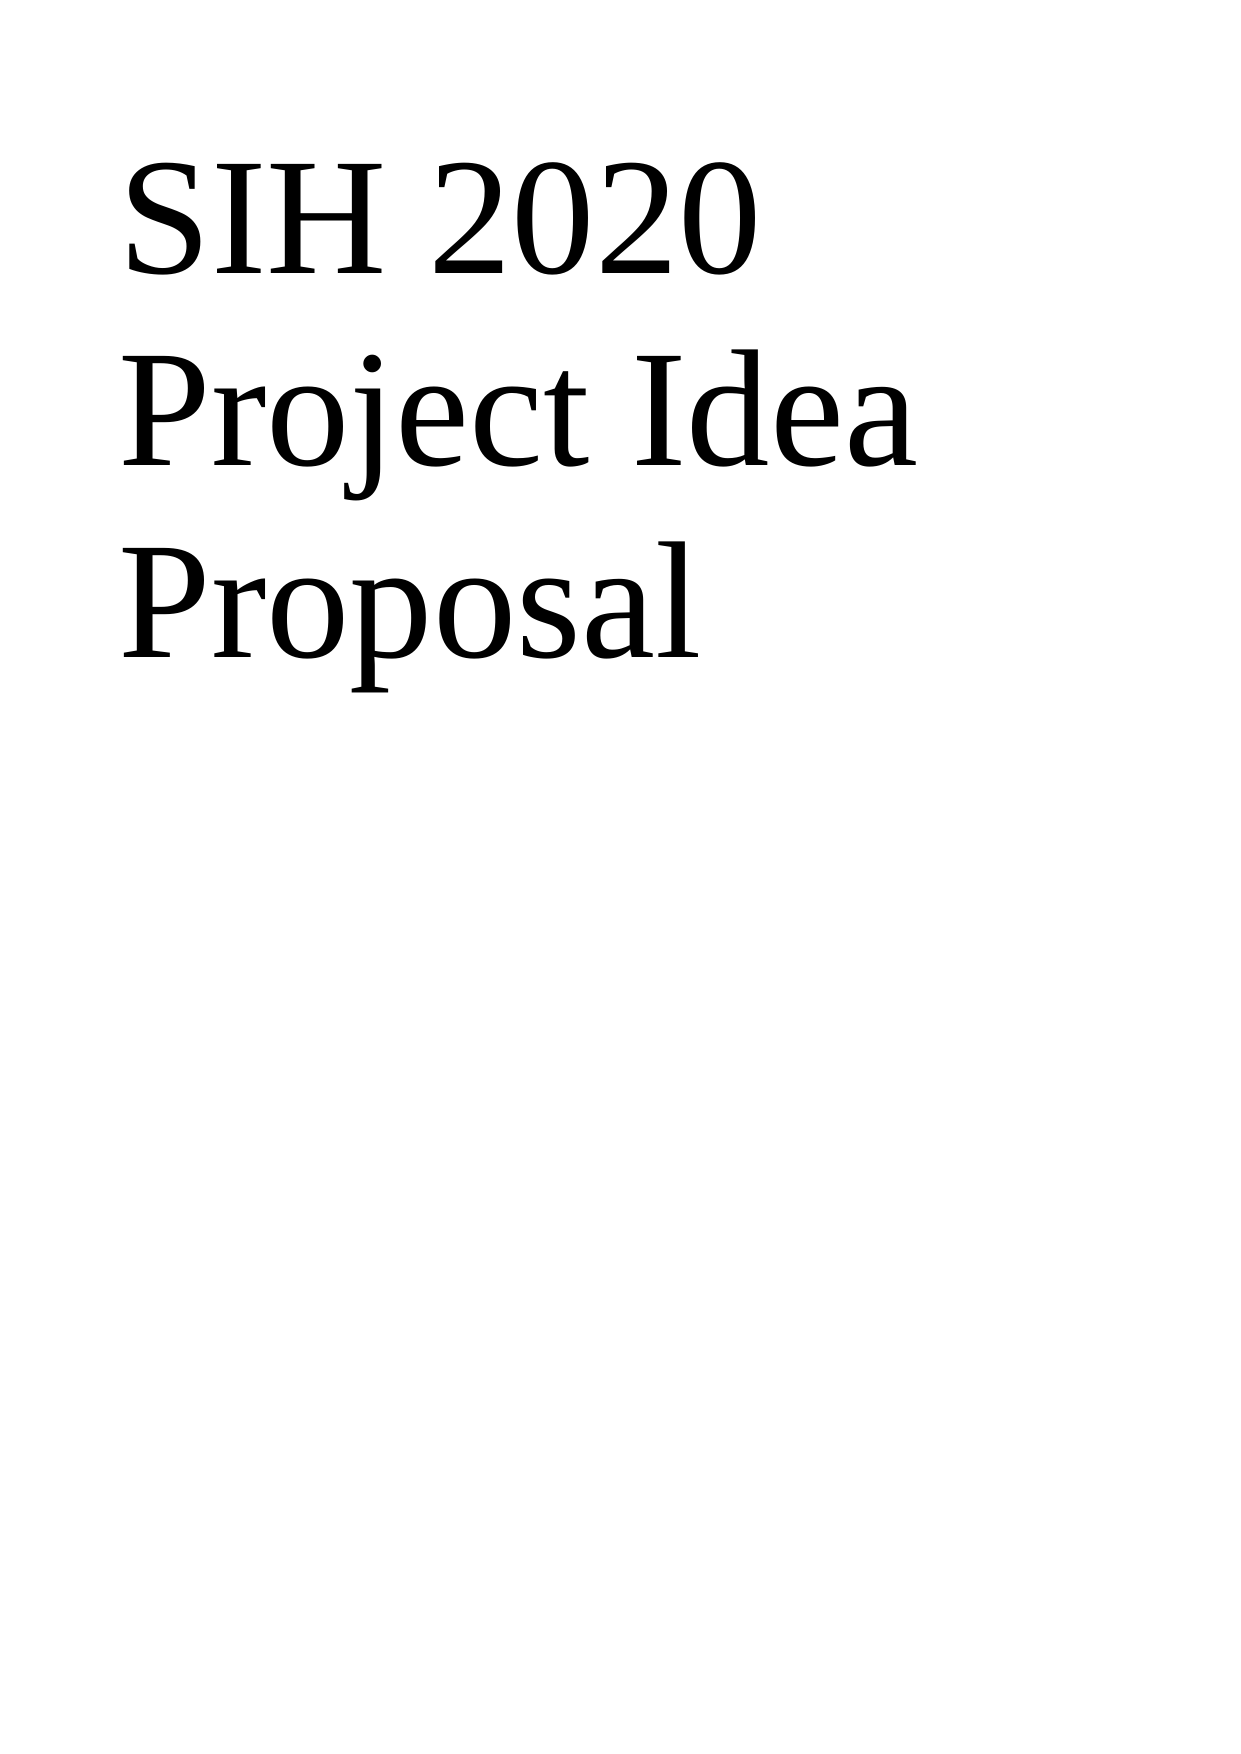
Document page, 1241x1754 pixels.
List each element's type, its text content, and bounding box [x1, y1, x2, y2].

text SIH 2020 Project Idea Proposal [118, 118, 1122, 693]
